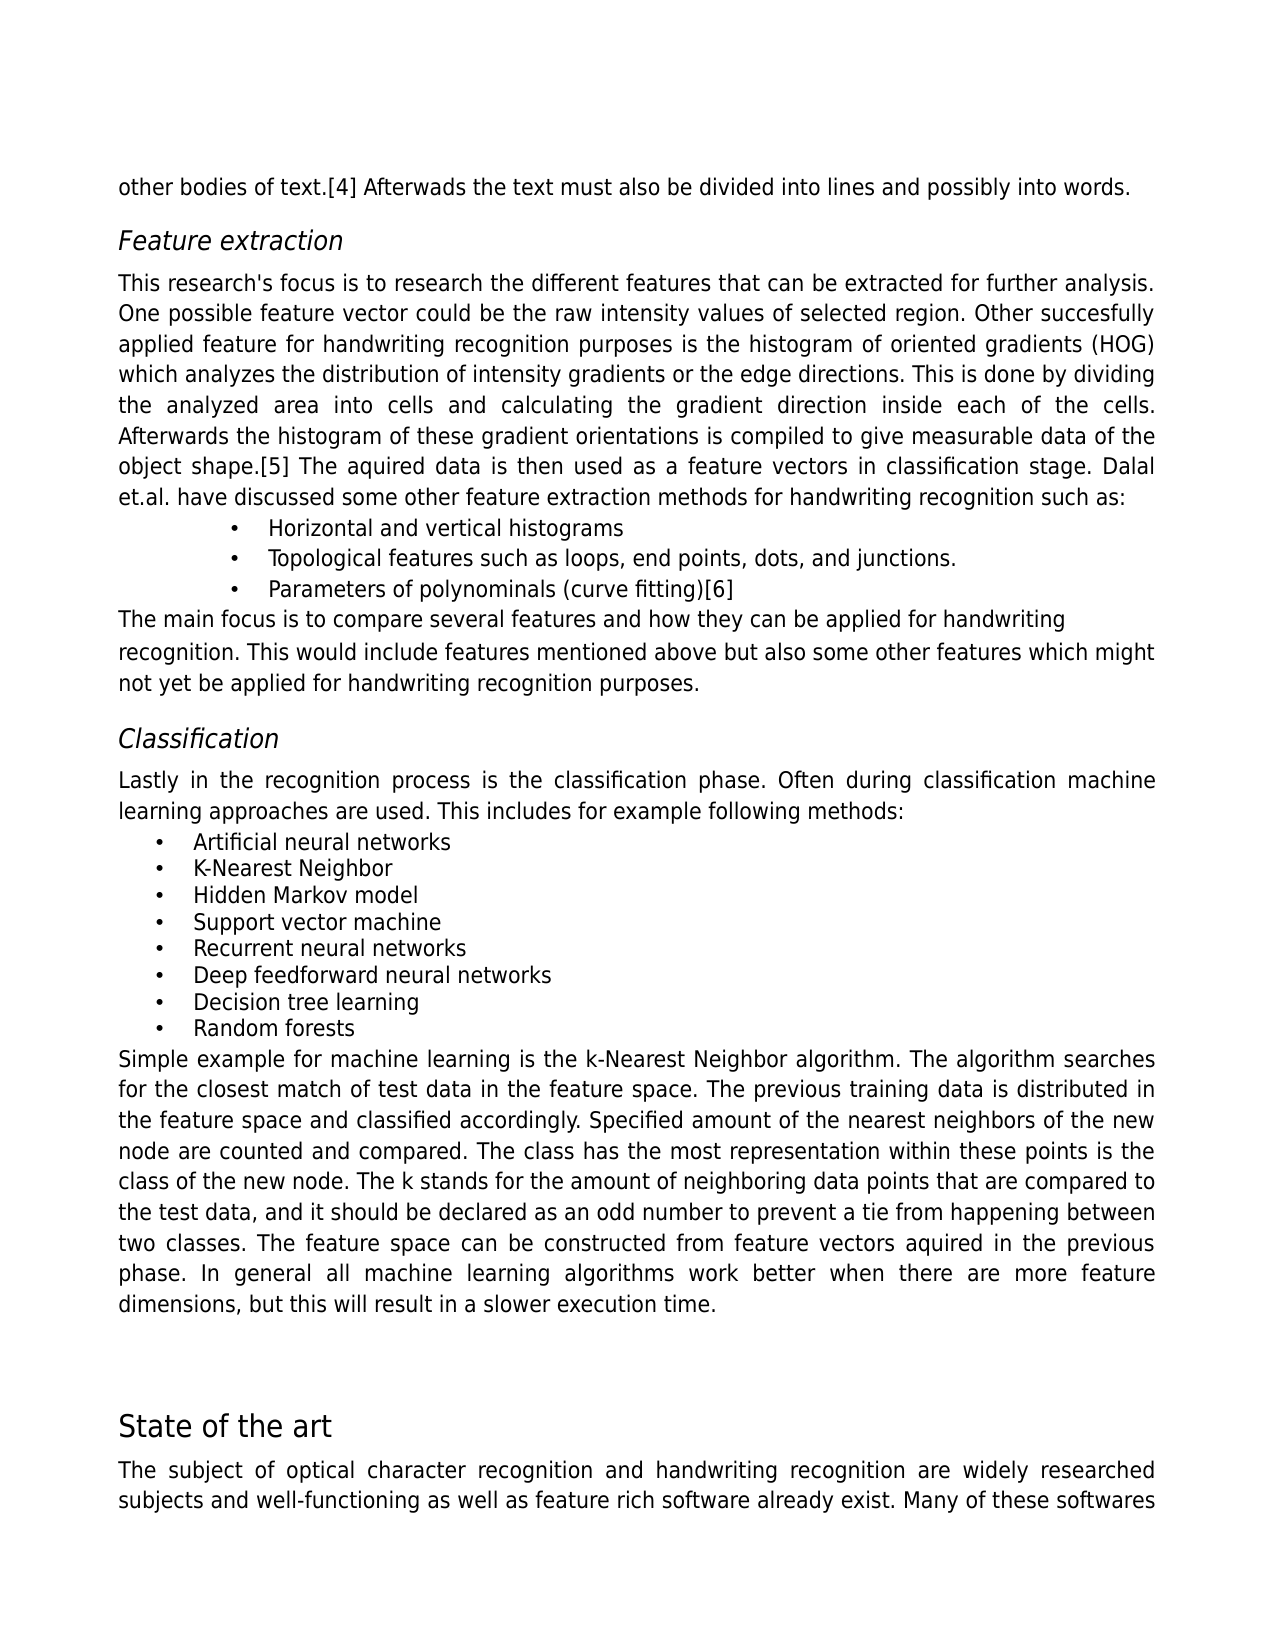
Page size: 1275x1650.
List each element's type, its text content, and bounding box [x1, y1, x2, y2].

list Artificial neural networks [156, 829, 1157, 855]
text The subject of optical character recognition and handwriting recognition are widely researched subjects and well-functioning as well as feature rich software already exist. Many of these softwares [118, 1457, 1157, 1514]
text The main focus is to compare several features and how they can be applied for handwriting recognition. This would include features mentioned above but also some other features which might not yet be applied for handwriting recognition purposes. [118, 607, 1157, 697]
list Parameters of polynominals (curve fitting)[6]⁠ [231, 576, 1157, 603]
text Lastly in the recognition process is the classification phase. Often during classification machine learning approaches are used. This includes for example following methods: [118, 767, 1157, 825]
text This research's focus is to research the different features that can be extracted for further analysis. One possible feature vector could be the raw intensity values of selected region. Other succesfully applied feature for handwriting recognition purposes is the histogram of oriented gradients (HOG) which analyzes the distribution of intensity gradients or the edge directions. This is done by dividing the analyzed area into cells and calculating the gradient direction inside each of the cells. Afterwards the histogram of these gradient orientations is compiled to give measurable data of the object shape.[5]⁠ The aquired data is then used as a feature vectors in classification stage. Dalal et.al. have discussed some other feature extraction methods for handwriting recognition such as: [118, 270, 1157, 511]
list Simple example for machine learning is the k-Nearest Neighbor algorithm. The algorithm searches for the closest match of test data in the feature space. The previous training data is distributed in the feature space and classified accordingly. Specified amount of the nearest neighbors of the new node are counted and compared. The class has the most representation within these points is the class of the new node. The k stands for the amount of neighboring data points that are compared to the test data, and it should be declared as an odd number to prevent a tie from happening between two classes. The feature space can be constructed from feature vectors aquired in the previous phase. In general all machine learning algorithms work better when there are more feature dimensions, but this will result in a slower execution time. [118, 1046, 1157, 1318]
list Support vector machine [156, 909, 1157, 935]
list Topological features such as loops, end points, dots, and junctions. [231, 545, 1157, 572]
list Recurrent neural networks [156, 935, 1157, 962]
subtitle Classification [118, 723, 1157, 755]
text other bodies of text.[4]⁠ Afterwads the text must also be divided into lines and possibly into words. [118, 174, 1157, 201]
list Hidden Markov model [156, 882, 1157, 909]
list Horizontal and vertical histograms [231, 515, 1157, 541]
list Random forests [156, 1015, 1157, 1042]
list Deep feedforward neural networks [156, 962, 1157, 989]
list Decision tree learning [156, 989, 1157, 1015]
list K-Nearest Neighbor [156, 855, 1157, 882]
subtitle State of the art [118, 1408, 1157, 1444]
subtitle Feature extraction [118, 226, 1157, 257]
